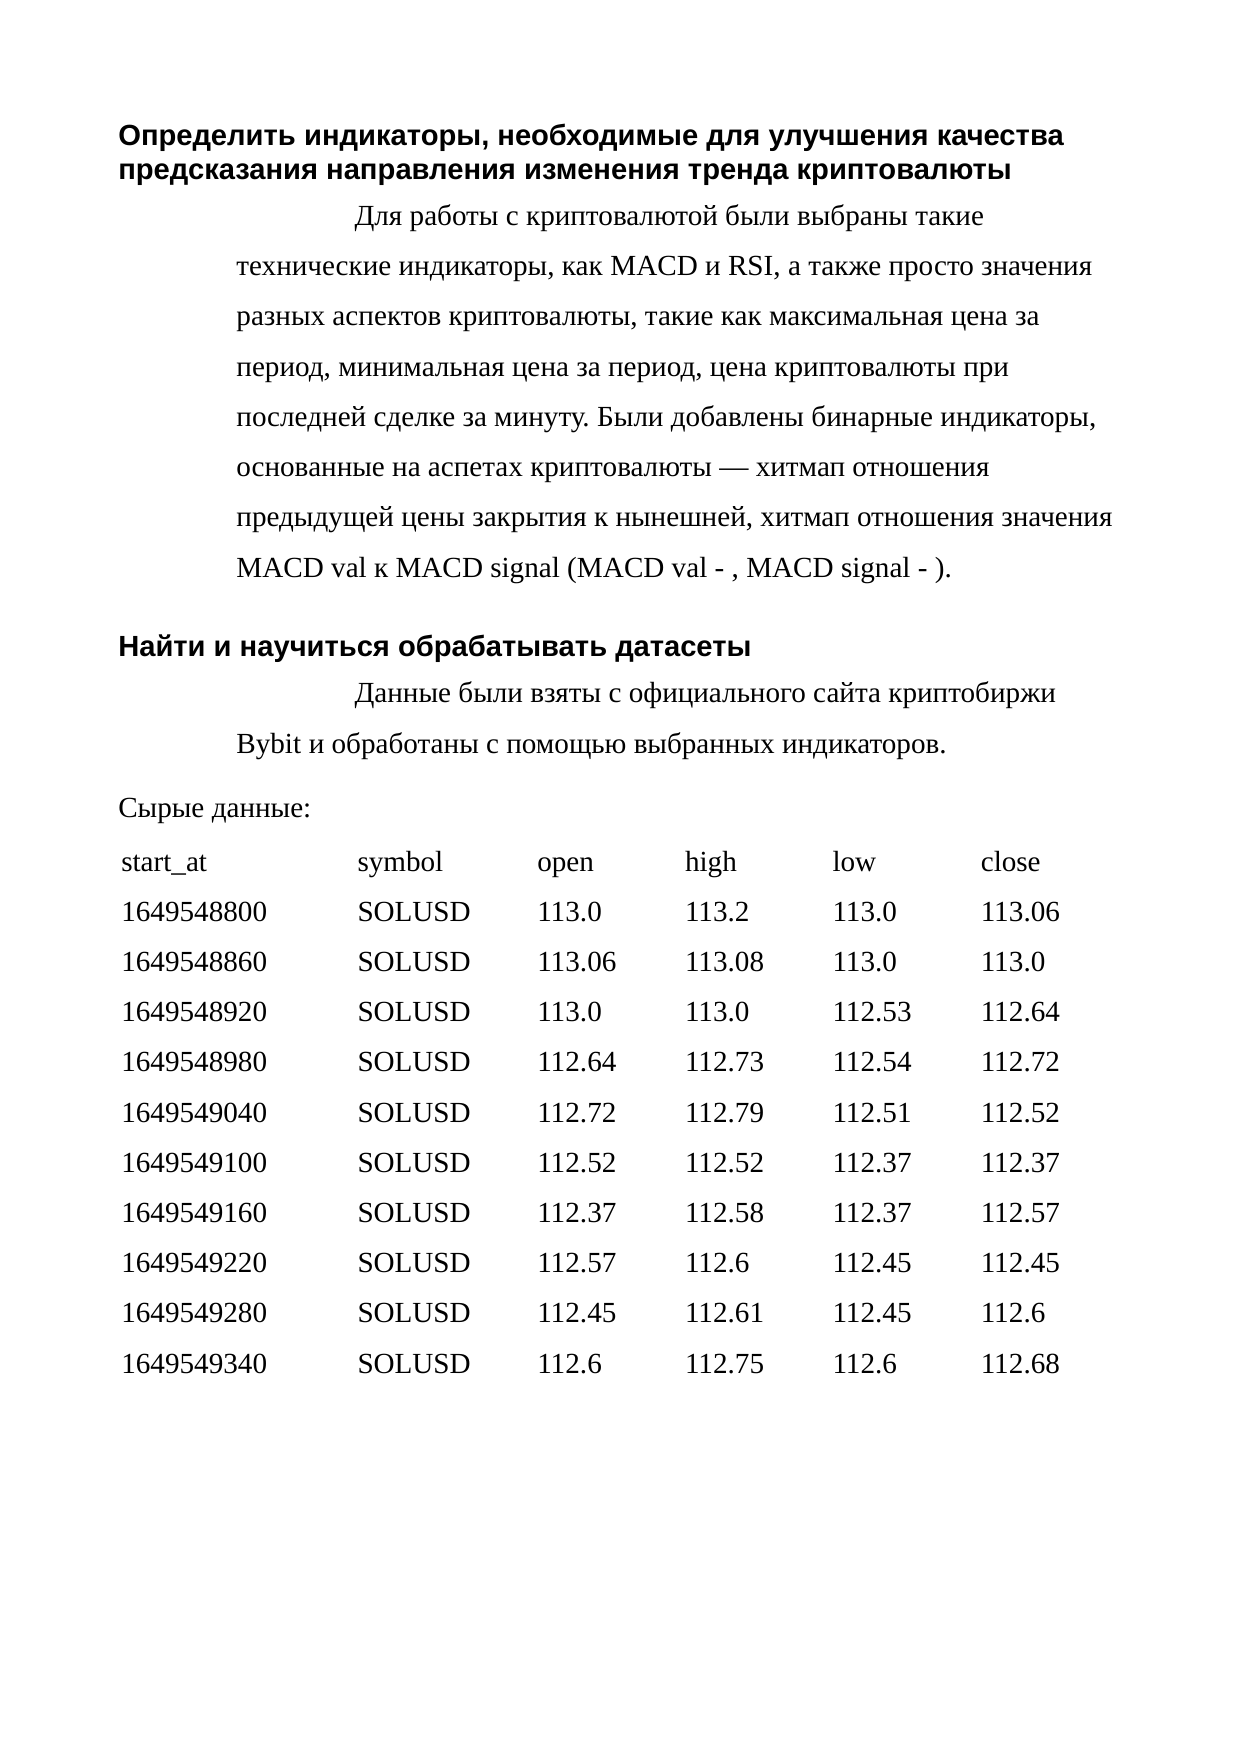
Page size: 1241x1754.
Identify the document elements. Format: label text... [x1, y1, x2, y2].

table_cell 112.51 [829, 1095, 978, 1145]
table_header high [682, 844, 829, 894]
table_cell 1649549280 [118, 1296, 354, 1346]
table_cell 112.68 [978, 1346, 1122, 1396]
table_cell 112.52 [978, 1095, 1122, 1145]
subtitle Определить индикаторы, необходимые для улучшения качества предсказания направления изменения тренда криптовалюты [118, 118, 1122, 185]
table_cell 112.61 [682, 1296, 829, 1346]
table_cell SOLUSD [354, 1145, 534, 1195]
table_cell 112.37 [829, 1195, 978, 1245]
table_cell 112.6 [978, 1296, 1122, 1346]
table_cell SOLUSD [354, 944, 534, 994]
table_cell SOLUSD [354, 894, 534, 944]
table_cell 112.37 [978, 1145, 1122, 1195]
table_cell 1649549160 [118, 1195, 354, 1245]
table_cell 112.73 [682, 1045, 829, 1095]
table_cell 112.54 [829, 1045, 978, 1095]
table_cell 113.0 [978, 944, 1122, 994]
table_cell 1649548800 [118, 894, 354, 944]
table_cell 1649548980 [118, 1045, 354, 1095]
table_header start_at [118, 844, 354, 894]
table_cell SOLUSD [354, 994, 534, 1044]
text Для работы с криптовалютой были выбраны такие технические индикаторы, как MACD и RSI, а также просто значения разных аспектов криптовалюты, такие как максимальная цена за период, минимальная цена за период, цена криптовалюты при последней сделке за минуту. Были добавлены бинарные индикаторы, основанные на аспетах криптовалюты — хитмап отношения предыдущей цены закрытия к нынешней, хитмап отношения значения MACD val к MACD signal (MACD val - , MACD signal - ). [236, 198, 1122, 583]
table_cell 112.57 [978, 1195, 1122, 1245]
table_cell 112.64 [978, 994, 1122, 1044]
table_cell 112.37 [534, 1195, 682, 1245]
table_cell 112.75 [682, 1346, 829, 1396]
table_cell 113.2 [682, 894, 829, 944]
table_cell SOLUSD [354, 1296, 534, 1346]
table_cell 1649548860 [118, 944, 354, 994]
table_cell 112.64 [534, 1045, 682, 1095]
table_cell SOLUSD [354, 1195, 534, 1245]
table_cell 1649549340 [118, 1346, 354, 1396]
table_cell 112.37 [829, 1145, 978, 1195]
table_header close [978, 844, 1122, 894]
table_cell 1649549220 [118, 1245, 354, 1296]
table_header symbol [354, 844, 534, 894]
table_cell 112.45 [978, 1245, 1122, 1296]
table_cell 113.0 [534, 894, 682, 944]
subtitle Найти и научиться обрабатывать датасеты [118, 629, 1122, 663]
table_cell SOLUSD [354, 1245, 534, 1296]
table_cell 113.08 [682, 944, 829, 994]
table_cell 112.53 [829, 994, 978, 1044]
table_cell SOLUSD [354, 1095, 534, 1145]
table_cell 112.6 [534, 1346, 682, 1396]
table_cell 112.72 [534, 1095, 682, 1145]
table_cell 113.06 [534, 944, 682, 994]
table_cell 113.0 [829, 944, 978, 994]
table_cell 113.0 [829, 894, 978, 944]
text Сырые данные: [118, 791, 1122, 824]
table_cell 112.58 [682, 1195, 829, 1245]
table_cell 112.45 [534, 1296, 682, 1346]
table_cell 112.72 [978, 1045, 1122, 1095]
table_cell 1649548920 [118, 994, 354, 1044]
table_cell 112.79 [682, 1095, 829, 1145]
table_header low [829, 844, 978, 894]
table_cell 112.52 [534, 1145, 682, 1195]
table_cell 112.45 [829, 1296, 978, 1346]
table_cell 113.0 [534, 994, 682, 1044]
table_cell 113.0 [682, 994, 829, 1044]
table_cell SOLUSD [354, 1045, 534, 1095]
table_header open [534, 844, 682, 894]
table_cell 112.52 [682, 1145, 829, 1195]
table_cell 112.6 [682, 1245, 829, 1296]
text Данные были взяты с официального сайта криптобиржи Bybit и обработаны с помощью выбранных индикаторов. [236, 675, 1122, 759]
table_cell SOLUSD [354, 1346, 534, 1396]
table_cell 1649549100 [118, 1145, 354, 1195]
table_cell 112.57 [534, 1245, 682, 1296]
table_cell 113.06 [978, 894, 1122, 944]
table_cell 112.45 [829, 1245, 978, 1296]
table_cell 112.6 [829, 1346, 978, 1396]
table_cell 1649549040 [118, 1095, 354, 1145]
